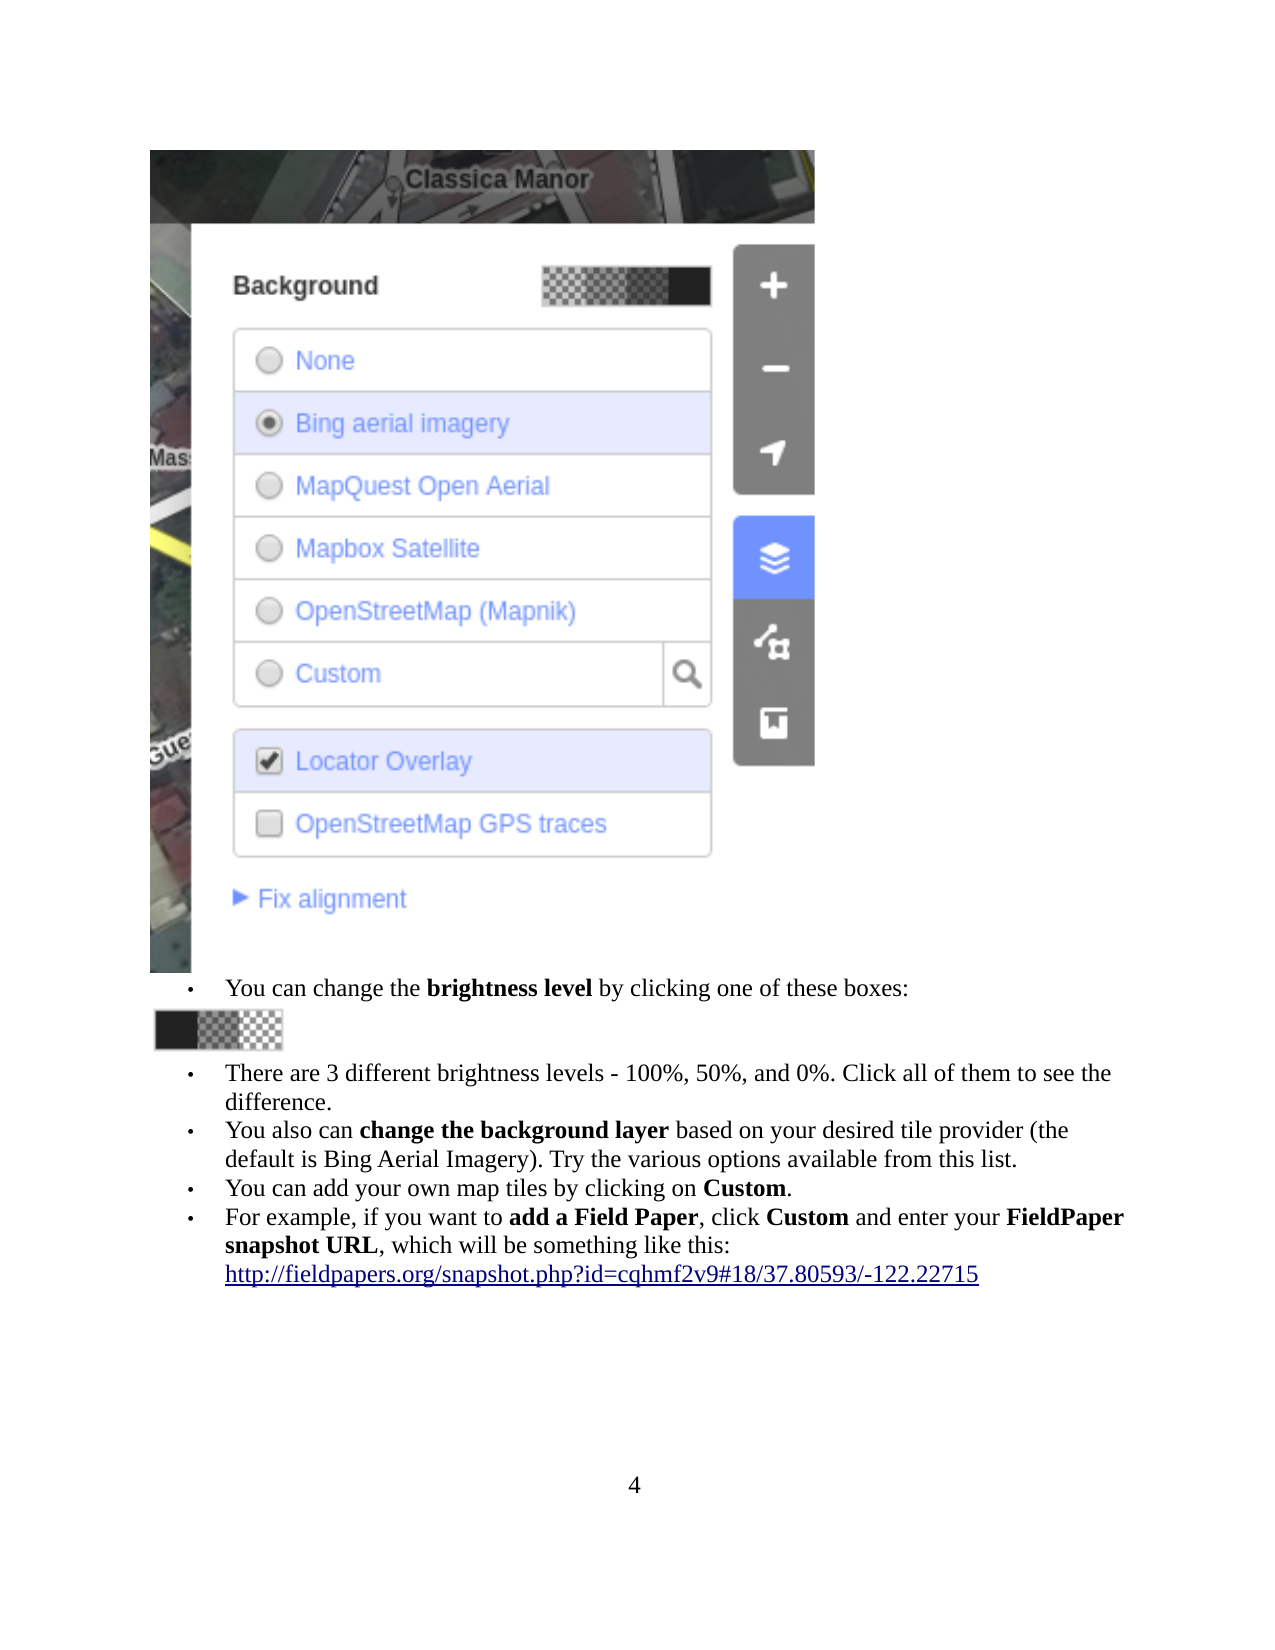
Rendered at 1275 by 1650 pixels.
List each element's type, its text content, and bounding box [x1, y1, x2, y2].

picture [150, 1001, 288, 1058]
list http://fieldpapers.org/snapshot.php?id=cqhmf2v9#18/37.80593/-122.22715 [187, 1259, 1125, 1288]
list You can add your own map tiles by clicking on Custom. [187, 1173, 1125, 1202]
list For example, if you want to add a Field Paper, click Custom and enter your FieldPaper snapshot URL, which will be something like this: [187, 1202, 1125, 1259]
list You also can change the background layer based on your desired tile provider (the default is Bing Aerial Imagery). Try the various options available from this list. [187, 1115, 1125, 1173]
picture [150, 150, 815, 973]
list There are 3 different brightness levels - 100%, 50%, and 0%. Click all of them to see the difference. [187, 1058, 1125, 1115]
list You can change the brightness level by clicking one of these boxes: [187, 973, 1125, 1002]
